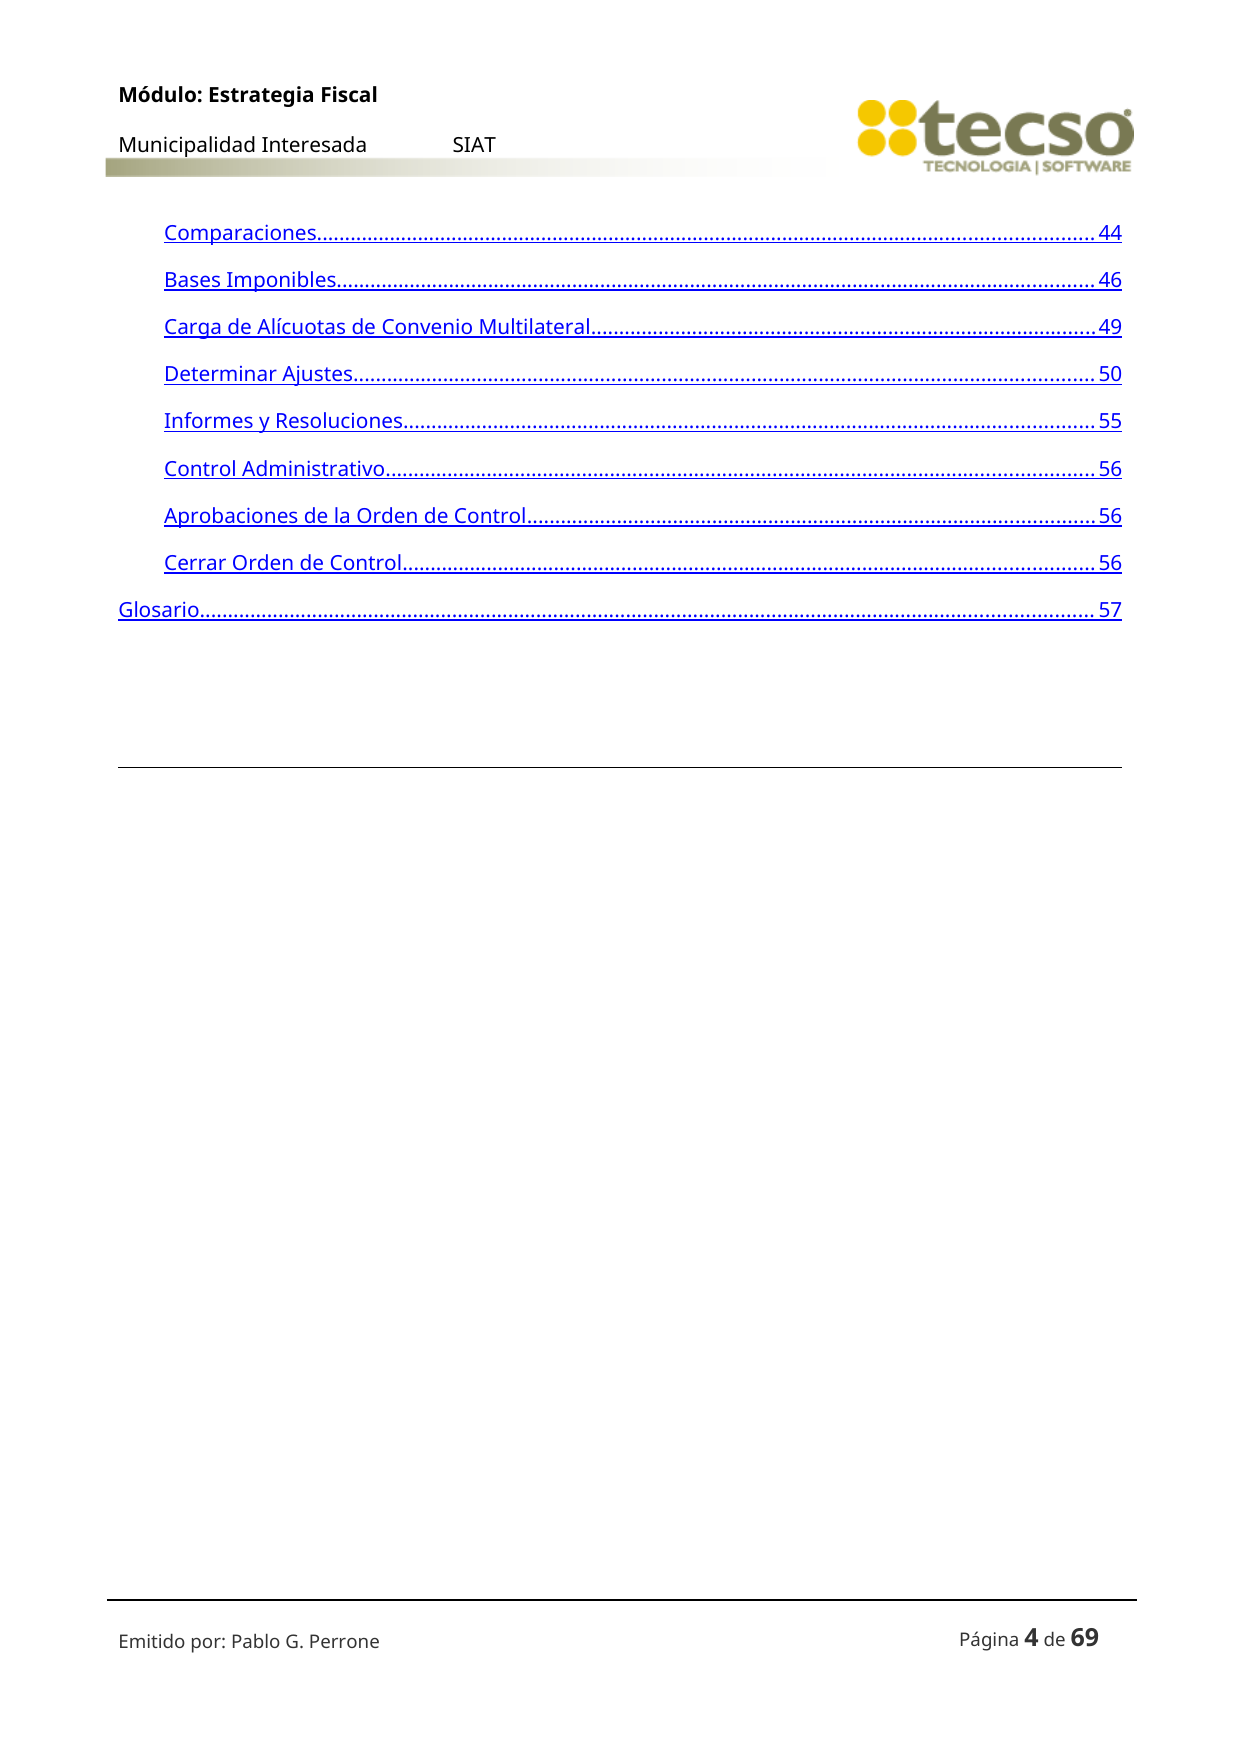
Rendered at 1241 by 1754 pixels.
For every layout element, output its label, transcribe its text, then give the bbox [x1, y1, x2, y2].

text Informes y Resoluciones 55 [164, 407, 1122, 431]
text Comparaciones 44 [164, 218, 1122, 242]
text Determinar Ajustes 50 [164, 359, 1122, 384]
text Aprobaciones de la Orden de Control 56 [164, 501, 1122, 525]
text Carga de Alícuotas de Convenio Multilateral 49 [164, 312, 1122, 336]
text Cerrar Orden de Control 56 [164, 548, 1122, 572]
picture [105, 100, 1134, 177]
text Control Administrativo 56 [164, 454, 1122, 478]
text Bases Imponibles 46 [164, 265, 1122, 289]
text Glosario 57 [118, 595, 1122, 619]
